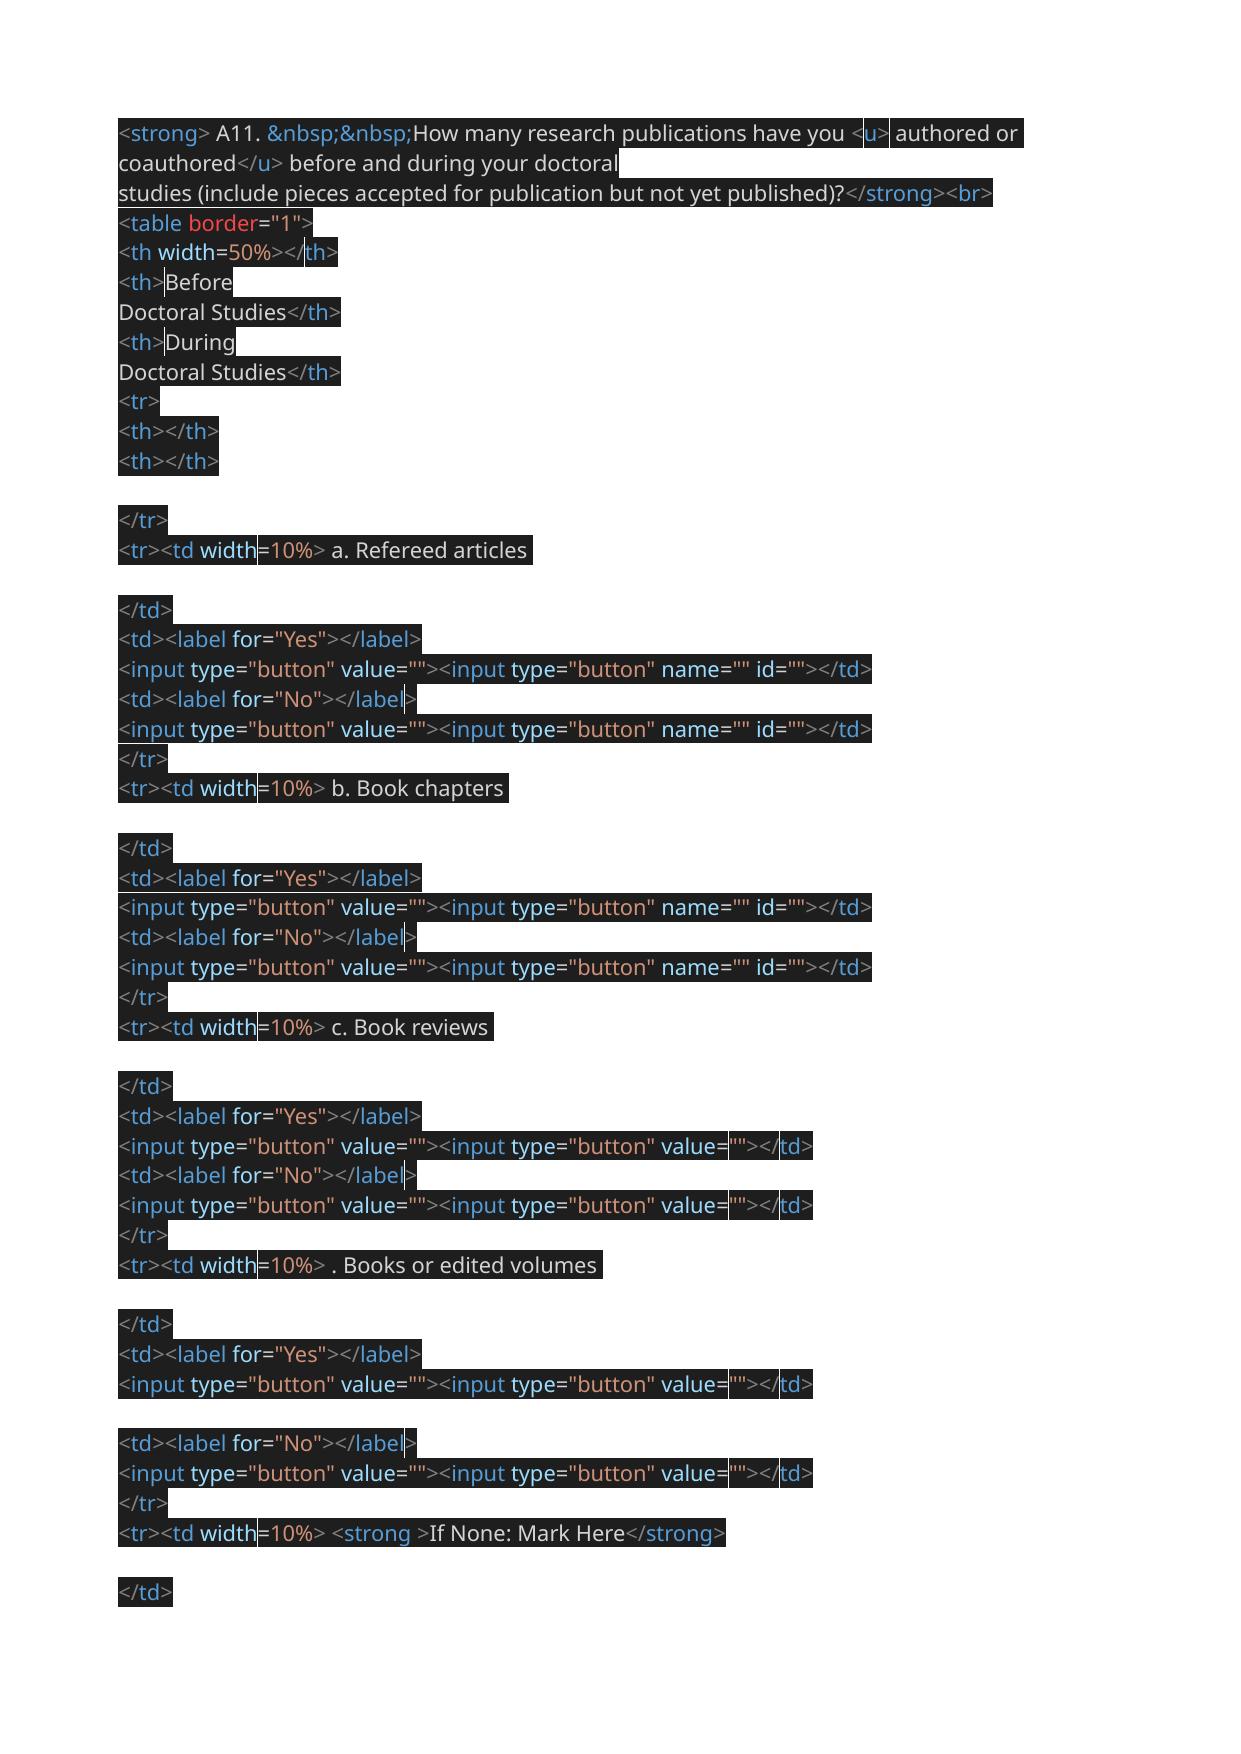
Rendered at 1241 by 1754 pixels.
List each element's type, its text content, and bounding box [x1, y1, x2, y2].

text </td> [118, 594, 1122, 624]
text <tr><td width=10%> c. Book reviews [118, 1012, 1122, 1041]
text </td> [118, 833, 1122, 863]
text <table border="1"> [118, 207, 1122, 237]
text studies (include pieces accepted for publication but not yet published)?</strong><br> [118, 178, 1122, 207]
text <input type="button" value=""><input type="button" name="" id=""></td> [118, 654, 1122, 684]
text <tr> [118, 386, 1122, 416]
text </td> [118, 1577, 1122, 1607]
text <tr><td width=10%> . Books or edited volumes [118, 1250, 1122, 1279]
text <strong> A11. &nbsp;&nbsp;How many research publications have you <u> authored or coauthored</u> before and during your doctoral [118, 118, 1122, 178]
text <tr><td width=10%> b. Book chapters [118, 773, 1122, 803]
text </tr> [118, 1220, 1122, 1250]
text </tr> [118, 743, 1122, 773]
text <th>During [118, 327, 1122, 356]
text </tr> [118, 982, 1122, 1012]
text <tr><td width=10%> a. Refereed articles [118, 535, 1122, 565]
text <input type="button" value=""><input type="button" value=""></td> [118, 1369, 1122, 1399]
text Doctoral Studies</th> [118, 356, 1122, 386]
text </td> [118, 1071, 1122, 1101]
text <td><label for="Yes"></label> [118, 624, 1122, 654]
text <input type="button" value=""><input type="button" value=""></td> [118, 1190, 1122, 1220]
text <td><label for="No"></label> [118, 1428, 1122, 1458]
text <input type="button" value=""><input type="button" name="" id=""></td> [118, 952, 1122, 982]
text <td><label for="No"></label> [118, 922, 1122, 952]
text </tr> [118, 1488, 1122, 1518]
text <td><label for="Yes"></label> [118, 863, 1122, 892]
text </td> [118, 1309, 1122, 1339]
text </tr> [118, 505, 1122, 535]
text <th></th> [118, 416, 1122, 446]
text Doctoral Studies</th> [118, 297, 1122, 327]
text <td><label for="No"></label> [118, 684, 1122, 714]
text <input type="button" value=""><input type="button" name="" id=""></td> [118, 892, 1122, 922]
text <td><label for="No"></label> [118, 1160, 1122, 1190]
text <th></th> [118, 446, 1122, 476]
text <input type="button" value=""><input type="button" value=""></td> [118, 1458, 1122, 1488]
text <tr><td width=10%> <strong >If None: Mark Here</strong> [118, 1518, 1122, 1547]
text <td><label for="Yes"></label> [118, 1339, 1122, 1369]
text <input type="button" value=""><input type="button" value=""></td> [118, 1131, 1122, 1160]
text <th>Before [118, 267, 1122, 297]
text <td><label for="Yes"></label> [118, 1101, 1122, 1131]
text <input type="button" value=""><input type="button" name="" id=""></td> [118, 714, 1122, 743]
text <th width=50%></th> [118, 237, 1122, 267]
